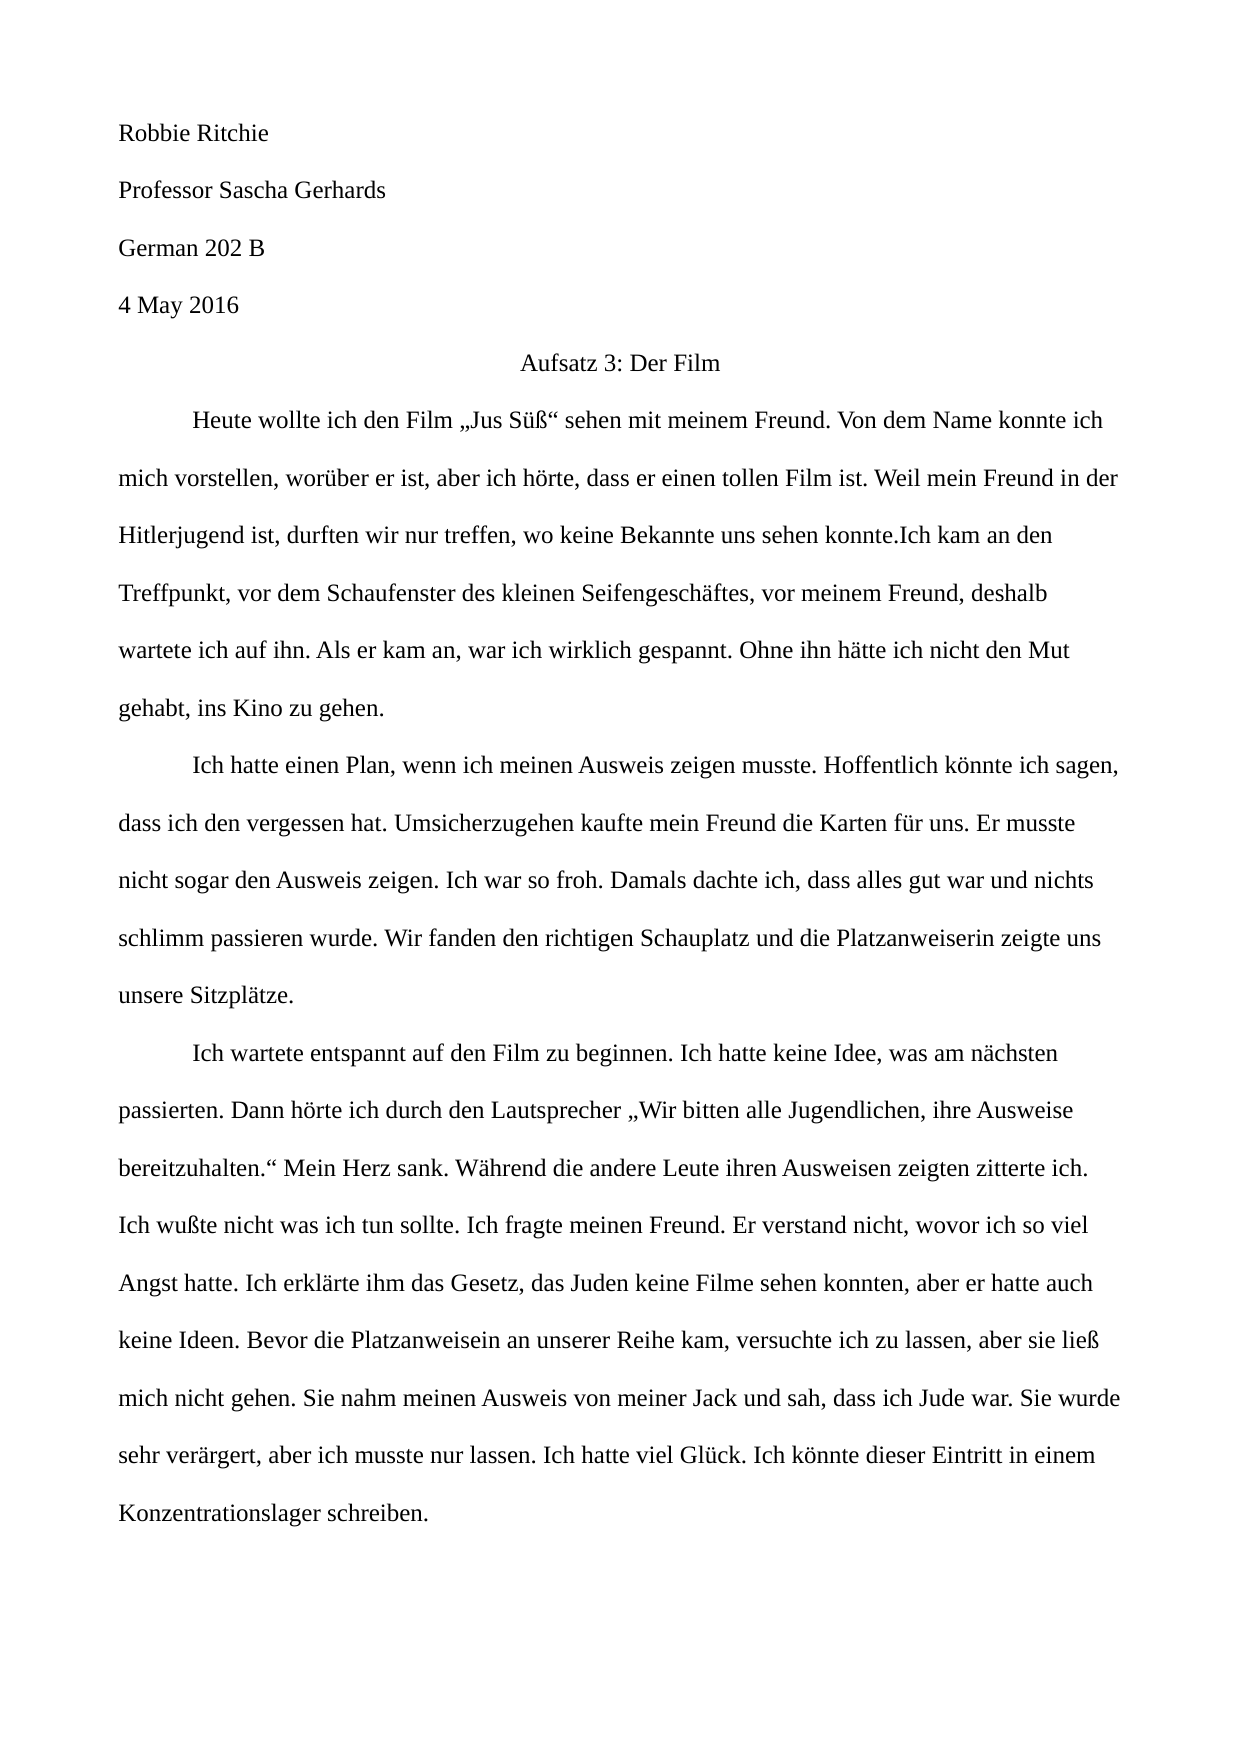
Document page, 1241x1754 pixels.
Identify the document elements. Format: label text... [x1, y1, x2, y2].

text Ich hatte einen Plan, wenn ich meinen Ausweis zeigen musste. Hoffentlich könnte ich sagen, dass ich den vergessen hat. Umsicherzugehen kaufte mein Freund die Karten für uns. Er musste nicht sogar den Ausweis zeigen. Ich war so froh. Damals dachte ich, dass alles gut war und nichts schlimm passieren wurde. Wir fanden den richtigen Schauplatz und die Platzanweiserin zeigte uns unsere Sitzplätze. [118, 751, 1122, 1009]
text German 202 B [118, 233, 1122, 262]
text Ich wartete entspannt auf den Film zu beginnen. Ich hatte keine Idee, was am nächsten passierten. Dann hörte ich durch den Lautsprecher „Wir bitten alle Jugendlichen, ihre Ausweise bereitzuhalten.“ Mein Herz sank. Während die andere Leute ihren Ausweisen zeigten zitterte ich. Ich wußte nicht was ich tun sollte. Ich fragte meinen Freund. Er verstand nicht, wovor ich so viel Angst hatte. Ich erklärte ihm das Gesetz, das Juden keine Filme sehen konnten, aber er hatte auch keine Ideen. Bevor die Platzanweisein an unserer Reihe kam, versuchte ich zu lassen, aber sie ließ mich nicht gehen. Sie nahm meinen Ausweis von meiner Jack und sah, dass ich Jude war. Sie wurde sehr verärgert, aber ich musste nur lassen. Ich hatte viel Glück. Ich könnte dieser Eintritt in einem Konzentrationslager schreiben. [118, 1038, 1122, 1527]
text Aufsatz 3: Der Film [118, 348, 1122, 377]
text Professor Sascha Gerhards [118, 176, 1122, 204]
text Robbie Ritchie [118, 118, 1122, 147]
text Heute wollte ich den Film „Jus Süß“ sehen mit meinem Freund. Von dem Name konnte ich mich vorstellen, worüber er ist, aber ich hörte, dass er einen tollen Film ist. Weil mein Freund in der Hitlerjugend ist, durften wir nur treffen, wo keine Bekannte uns sehen konnte.Ich kam an den Treffpunkt, vor dem Schaufenster des kleinen Seifengeschäftes, vor meinem Freund, deshalb wartete ich auf ihn. Als er kam an, war ich wirklich gespannt. Ohne ihn hätte ich nicht den Mut gehabt, ins Kino zu gehen. [118, 406, 1122, 722]
text 4 May 2016 [118, 291, 1122, 319]
